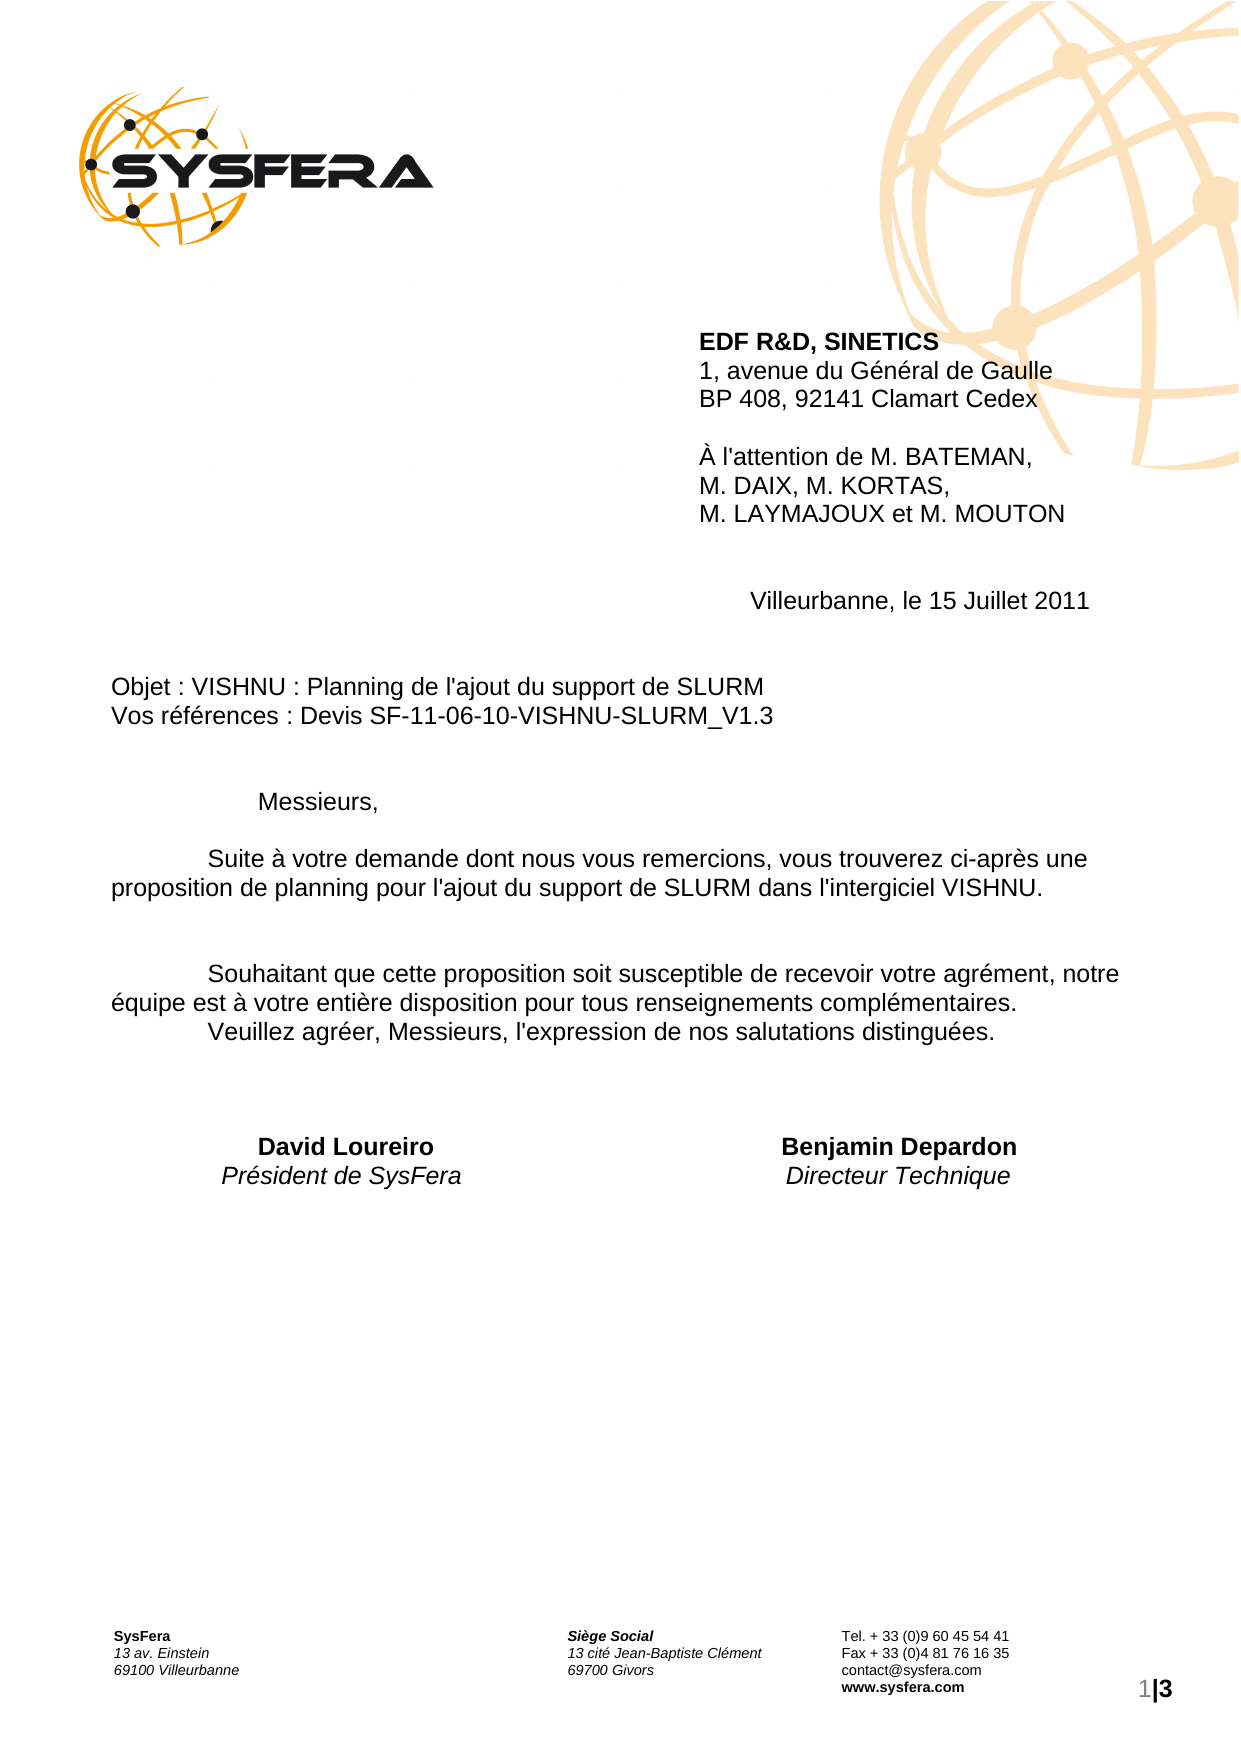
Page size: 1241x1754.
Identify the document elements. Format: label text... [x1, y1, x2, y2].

text Messieurs, [111, 787, 1122, 816]
text David Loureiro Benjamin Depardon [111, 1132, 1122, 1161]
picture [2, 1, 1239, 470]
text Président de SysFera Directeur Technique [111, 1161, 1122, 1189]
text Souhaitant que cette proposition soit susceptible de recevoir votre agrément, notre équipe est à votre entière disposition pour tous renseignements complémentaires. [111, 959, 1122, 1017]
text M. DAIX, M. KORTAS, [111, 472, 1122, 499]
text Suite à votre demande dont nous vous remercions, vous trouverez ci-après une proposition de planning pour l'ajout du support de SLURM dans l'intergiciel VISHNU. [111, 844, 1122, 902]
text Objet : VISHNU : Planning de l'ajout du support de SLURM [111, 672, 1122, 701]
text Villeurbanne, le 15 Juillet 2011 [111, 586, 1122, 614]
text Veuillez agréer, Messieurs, l'expression de nos salutations distinguées. [111, 1017, 1122, 1046]
text Vos références : Devis SF-11-06-10-VISHNU-SLURM_V1.3 [111, 701, 1122, 729]
text M. LAYMAJOUX et M. MOUTON [111, 499, 1122, 528]
